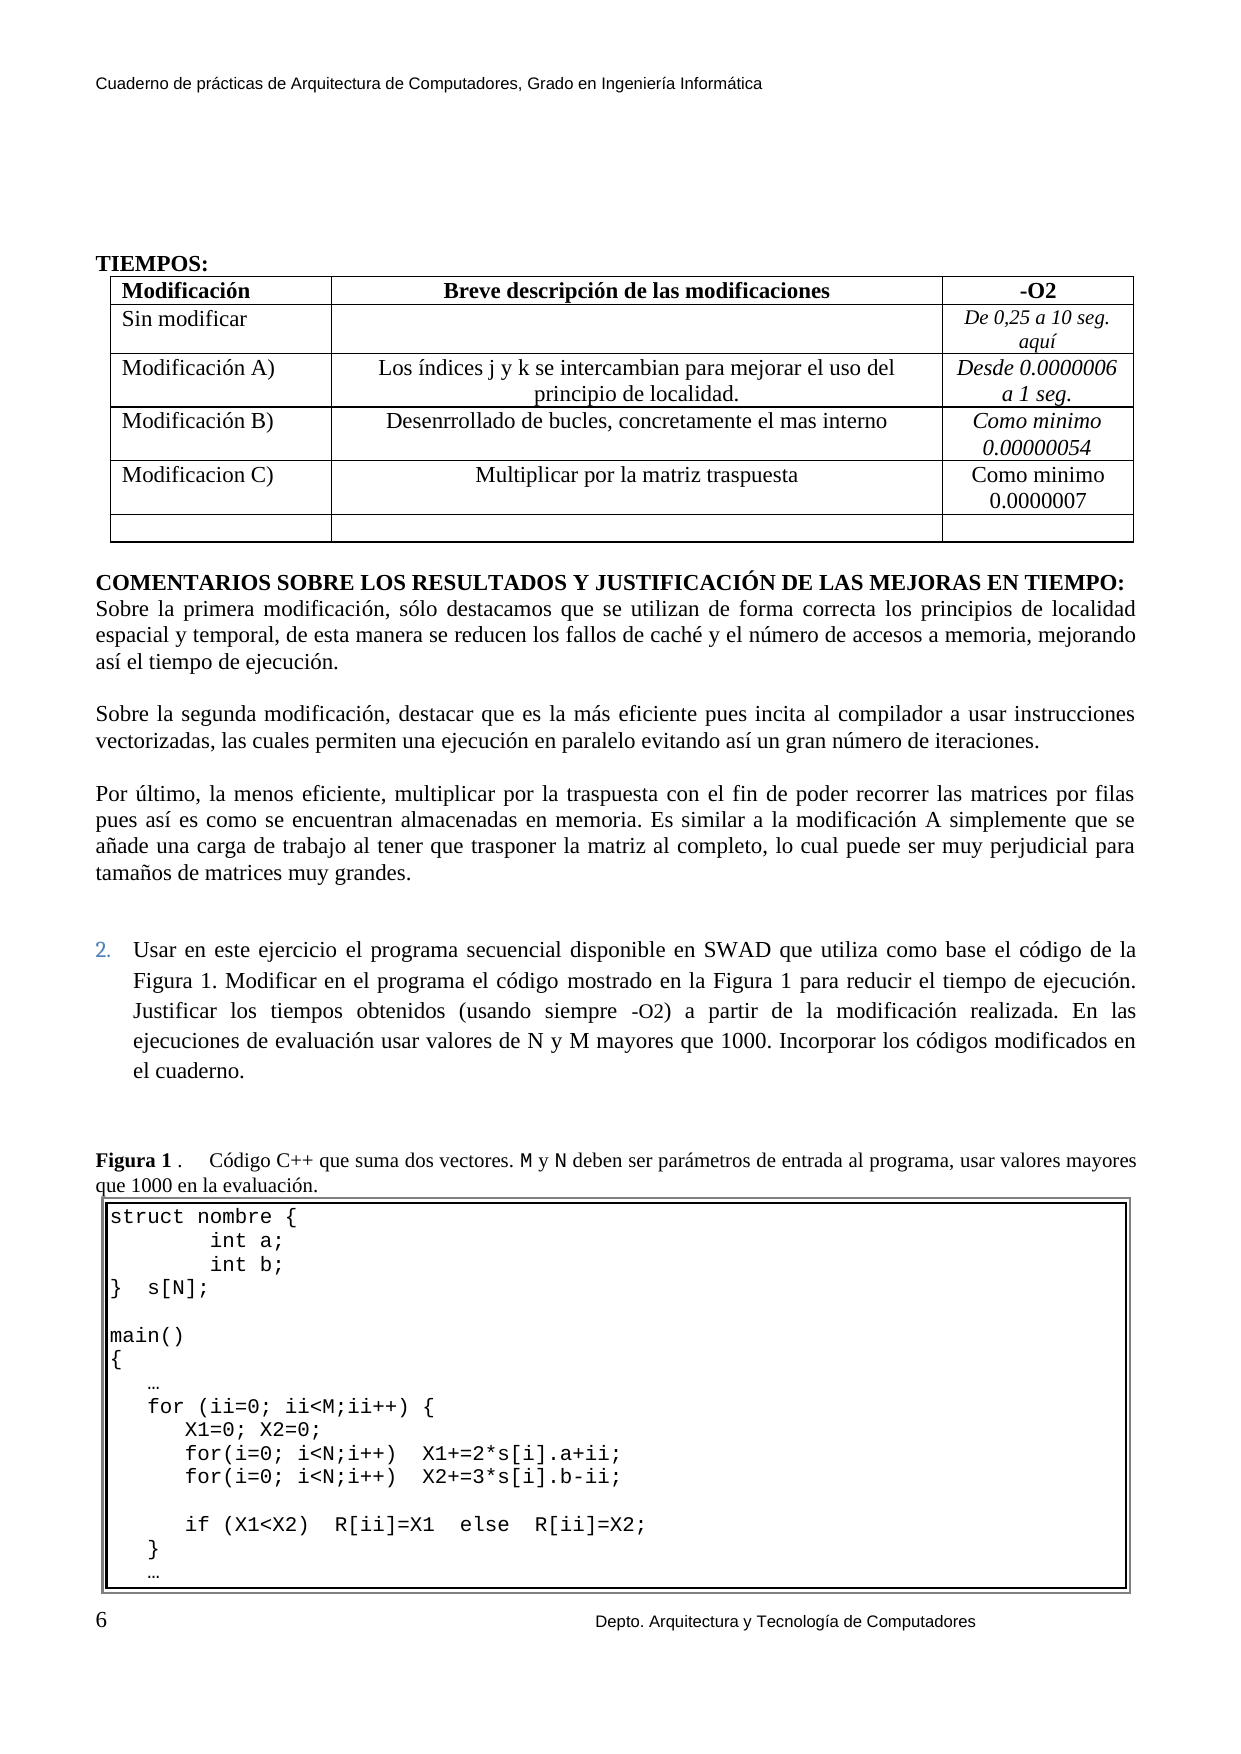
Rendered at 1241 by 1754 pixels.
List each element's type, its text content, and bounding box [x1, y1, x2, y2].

table_cell Desde 0.0000006 a 1 seg. [943, 354, 1133, 406]
table_cell Los índices j y k se intercambian para mejorar el uso del principio de localidad. [332, 354, 942, 406]
table_header struct nombre { int a; int b; } s[N]; main() { … for (ii=0; ii<M;ii++) { X1=0; X2=0; for(i=0; i<N;i++) X1+=2*s[i].a+ii; for(i=0; i<N;i++) X2+=3*s[i].b-ii; if (X1<X2) R[ii]=X1 else R[ii]=X2; } … [104, 1199, 1129, 1592]
table_cell Multiplicar por la matriz traspuesta [332, 461, 942, 514]
table_cell Modificación A) [111, 354, 331, 406]
text COMENTARIOS SOBRE LOS RESULTADOS Y JUSTIFICACIÓN DE LAS MEJORAS EN TIEMPO: [95, 569, 1137, 595]
list Usar en este ejercicio el programa secuencial disponible en SWAD que utiliza como base el código de la Figura 1. Modificar en el programa el código mostrado en la Figura 1 para reducir el tiempo de ejecución. Justificar los tiempos obtenidos (usando siempre -O2) a partir de la modificación realizada. En las ejecuciones de evaluación usar valores de N y M mayores que 1000. Incorporar los códigos modificados en el cuaderno. [95, 936, 1137, 1084]
table_cell Como minimo 0.00000054 [943, 408, 1133, 460]
table_cell [332, 305, 942, 353]
table_header -O2 [943, 277, 1133, 303]
text Figura 1 . Código C++ que suma dos vectores. M y N deben ser parámetros de entrada al programa, usar valores mayores que 1000 en la evaluación. [95, 1147, 1137, 1197]
text TIEMPOS: [95, 250, 1137, 276]
table_cell Modificación B) [111, 408, 331, 460]
table_cell [111, 515, 331, 541]
table_header Breve descripción de las modificaciones [332, 277, 942, 303]
table_cell [332, 515, 942, 541]
table_cell De 0,25 a 10 seg. aquí [943, 305, 1133, 353]
table_cell [943, 515, 1133, 541]
table_cell Modificacion C) [111, 461, 331, 514]
text Por último, la menos eficiente, multiplicar por la traspuesta con el fin de poder recorrer las matrices por filas pues así es como se encuentran almacenadas en memoria. Es similar a la modificación A simplemente que se añade una carga de trabajo al tener que trasponer la matriz al completo, lo cual puede ser muy perjudicial para tamaños de matrices muy grandes. [95, 779, 1137, 885]
table_cell Sin modificar [111, 305, 331, 353]
text Sobre la segunda modificación, destacar que es la más eficiente pues incita al compilador a usar instrucciones vectorizadas, las cuales permiten una ejecución en paralelo evitando así un gran número de iteraciones. [95, 701, 1137, 753]
text Sobre la primera modificación, sólo destacamos que se utilizan de forma correcta los principios de localidad espacial y temporal, de esta manera se reducen los fallos de caché y el número de accesos a memoria, mejorando así el tiempo de ejecución. [95, 595, 1137, 674]
table_cell Desenrrollado de bucles, concretamente el mas interno [332, 408, 942, 460]
table_header Modificación [111, 277, 331, 303]
table_cell Como minimo 0.0000007 [943, 461, 1133, 514]
